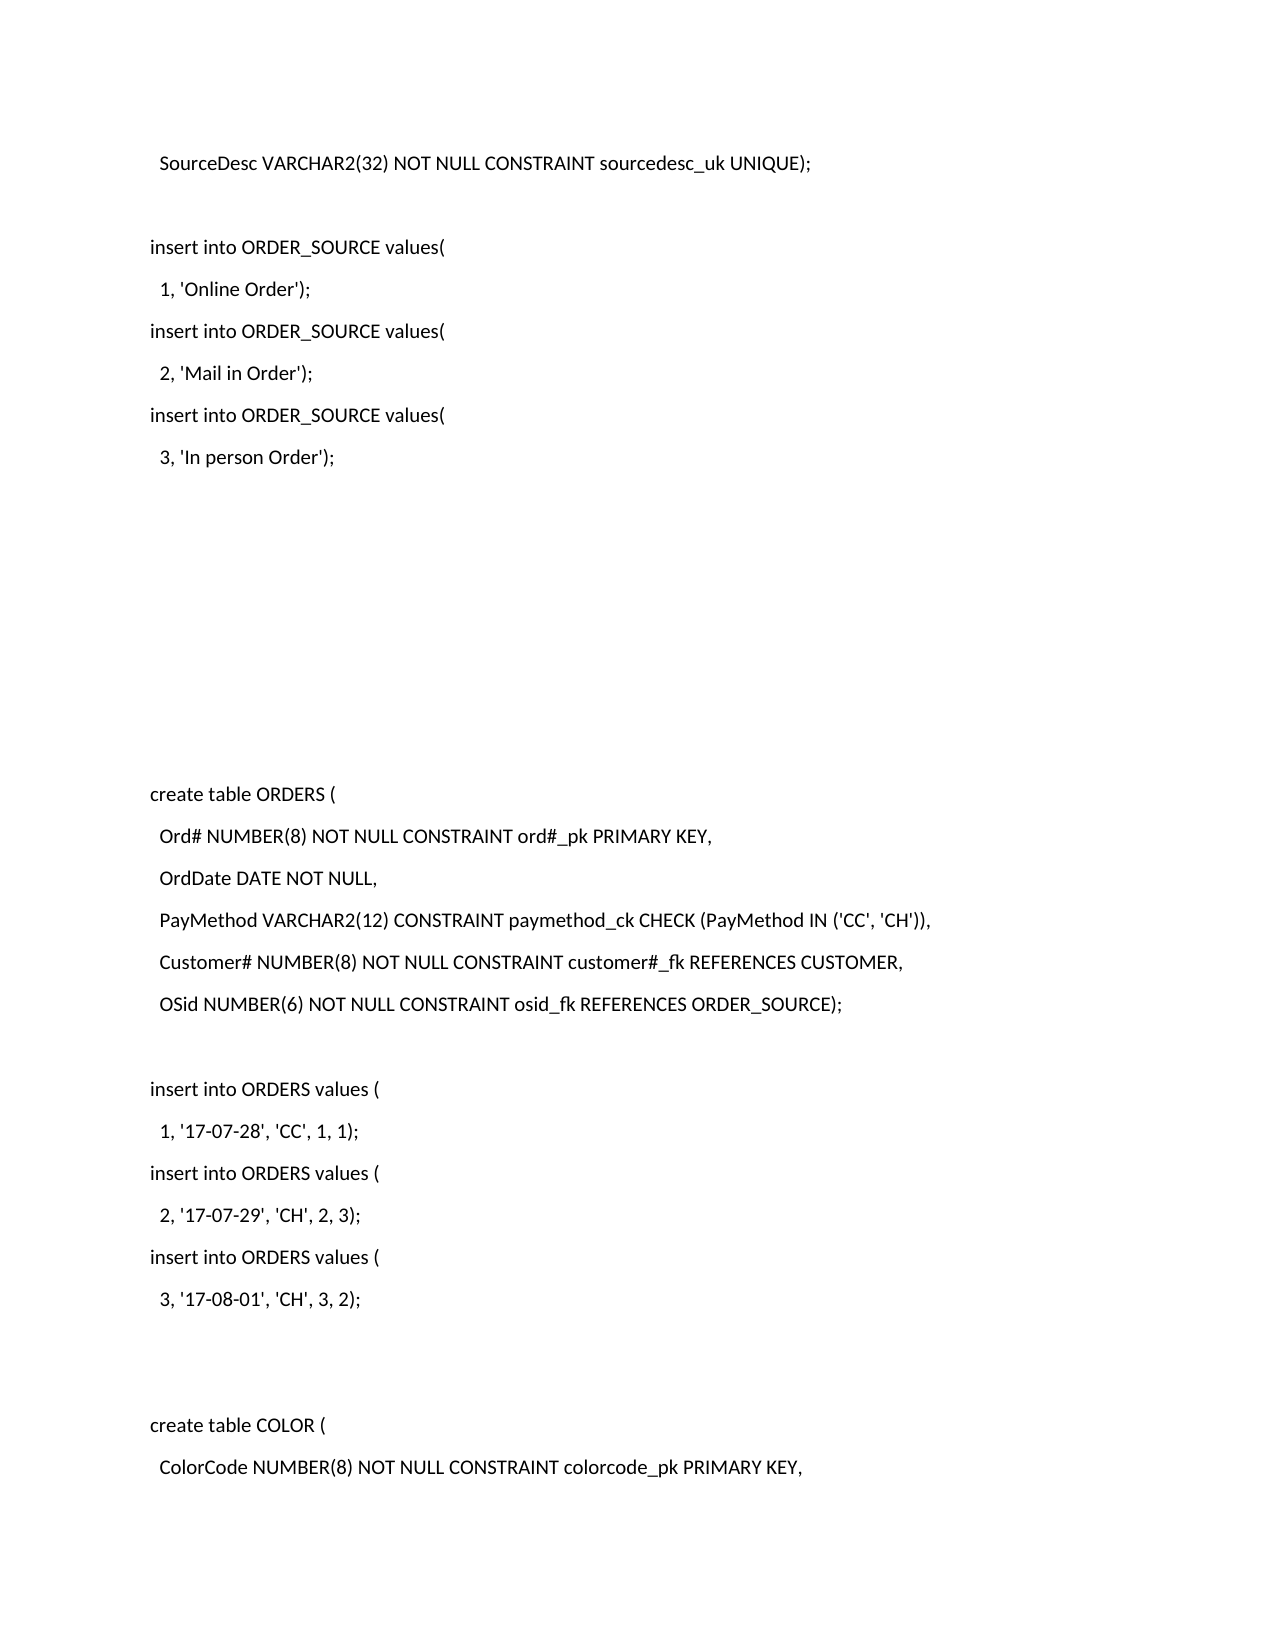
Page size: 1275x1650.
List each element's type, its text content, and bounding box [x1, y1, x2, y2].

text create table ORDERS ( [150, 781, 1125, 807]
text 1, 'Online Order'); [150, 276, 1125, 302]
text ColorCode NUMBER(8) NOT NULL CONSTRAINT colorcode_pk PRIMARY KEY, [150, 1454, 1125, 1480]
text create table COLOR ( [150, 1412, 1125, 1438]
text OrdDate DATE NOT NULL, [150, 865, 1125, 891]
text insert into ORDERS values ( [150, 1076, 1125, 1101]
text Customer# NUMBER(8) NOT NULL CONSTRAINT customer#_fk REFERENCES CUSTOMER, [150, 949, 1125, 975]
text insert into ORDER_SOURCE values( [150, 318, 1125, 344]
text insert into ORDERS values ( [150, 1160, 1125, 1185]
text 2, 'Mail in Order'); [150, 360, 1125, 386]
text insert into ORDER_SOURCE values( [150, 234, 1125, 259]
text 2, '17-07-29', 'CH', 2, 3); [150, 1202, 1125, 1227]
text Ord# NUMBER(8) NOT NULL CONSTRAINT ord#_pk PRIMARY KEY, [150, 823, 1125, 849]
text 3, '17-08-01', 'CH', 3, 2); [150, 1286, 1125, 1312]
text SourceDesc VARCHAR2(32) NOT NULL CONSTRAINT sourcedesc_uk UNIQUE); [150, 150, 1125, 175]
text OSid NUMBER(6) NOT NULL CONSTRAINT osid_fk REFERENCES ORDER_SOURCE); [150, 992, 1125, 1017]
text PayMethod VARCHAR2(12) CONSTRAINT paymethod_ck CHECK (PayMethod IN ('CC', 'CH')), [150, 907, 1125, 933]
text 1, '17-07-28', 'CC', 1, 1); [150, 1118, 1125, 1143]
text insert into ORDER_SOURCE values( [150, 402, 1125, 428]
text 3, 'In person Order'); [150, 444, 1125, 470]
text insert into ORDERS values ( [150, 1244, 1125, 1269]
